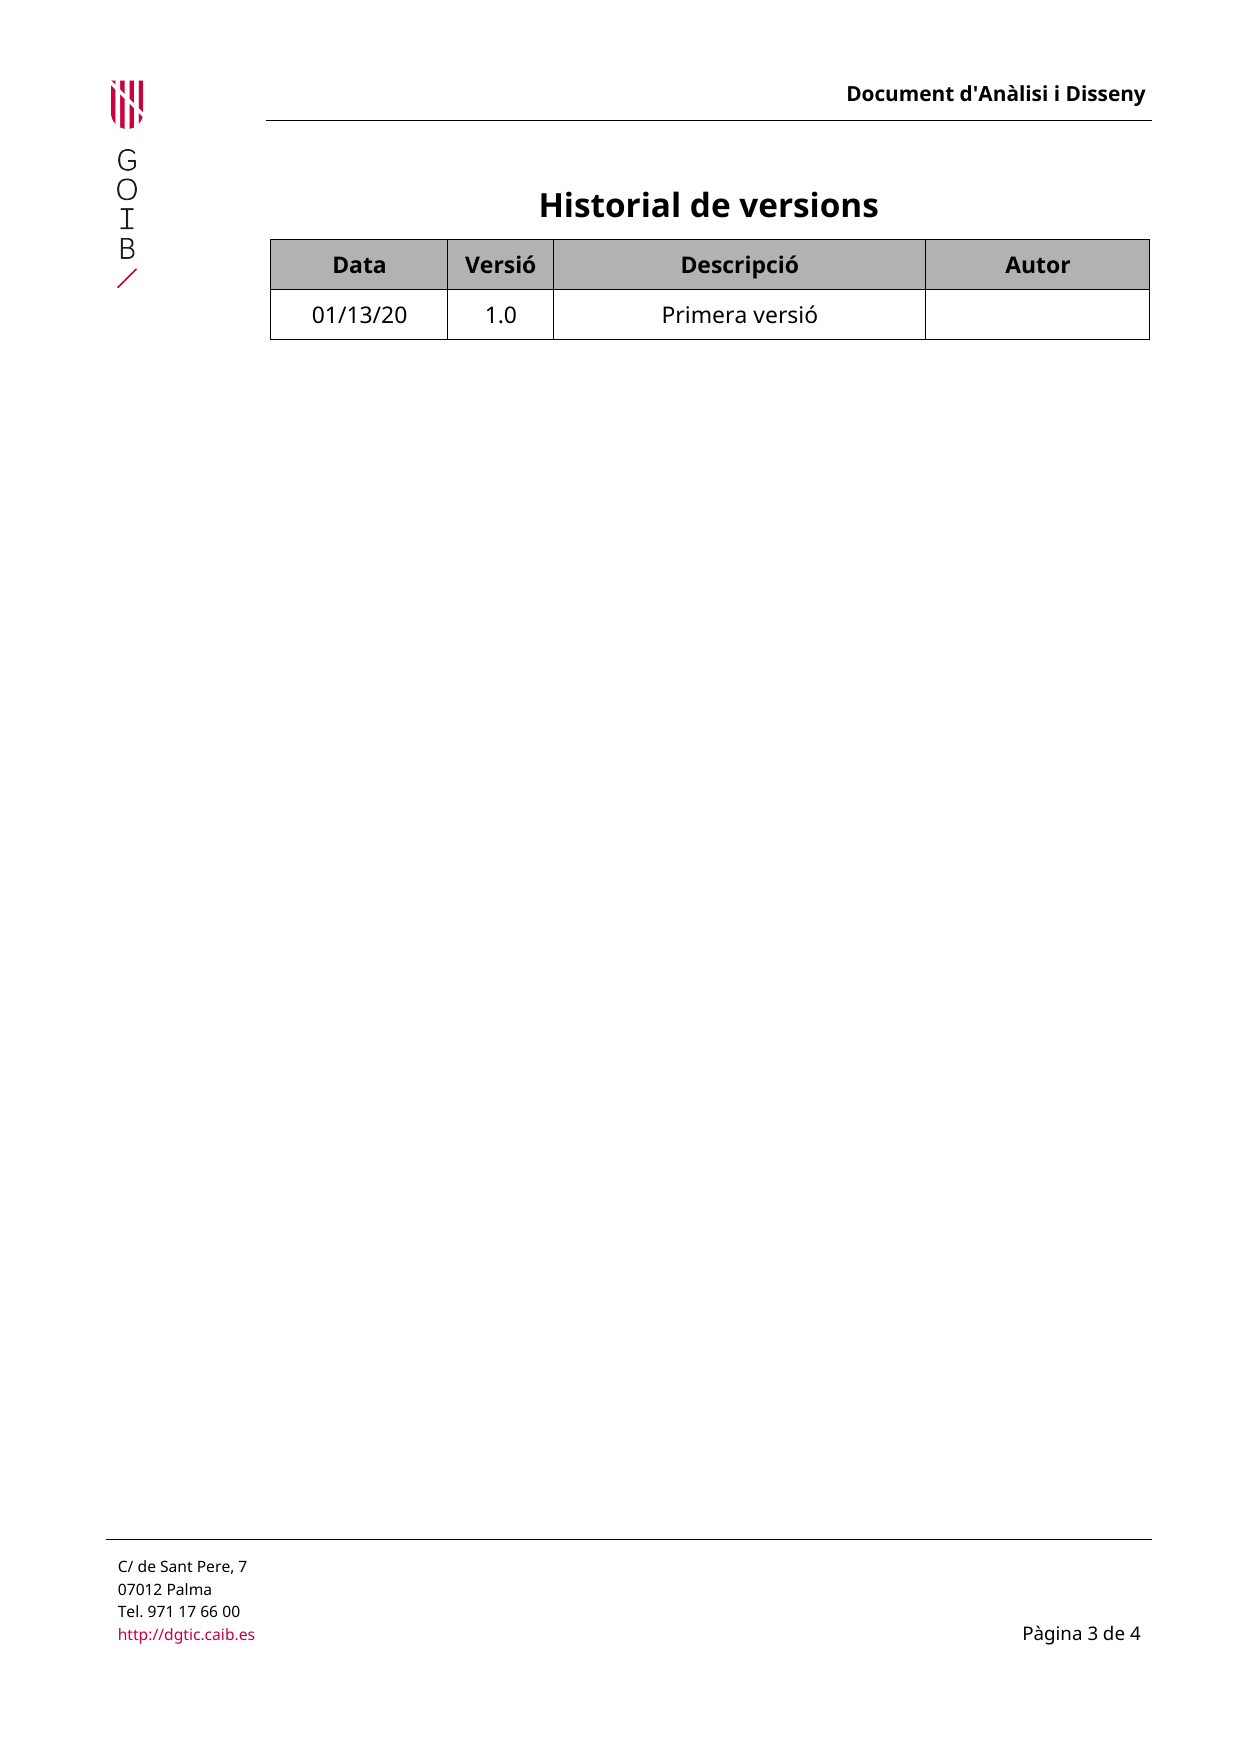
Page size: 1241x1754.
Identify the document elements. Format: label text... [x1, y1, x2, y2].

table_header Autor [926, 240, 1149, 289]
table_cell [926, 290, 1149, 339]
table_header Versió [448, 240, 553, 289]
table_cell Primera versió [554, 290, 925, 339]
picture [82, 57, 172, 319]
table_header Data [271, 240, 447, 289]
subtitle Historial de versions [266, 181, 1152, 227]
table_cell 13/01/20 [271, 290, 447, 339]
table_cell 1.0 [448, 290, 553, 339]
table_header Descripció [554, 240, 925, 289]
